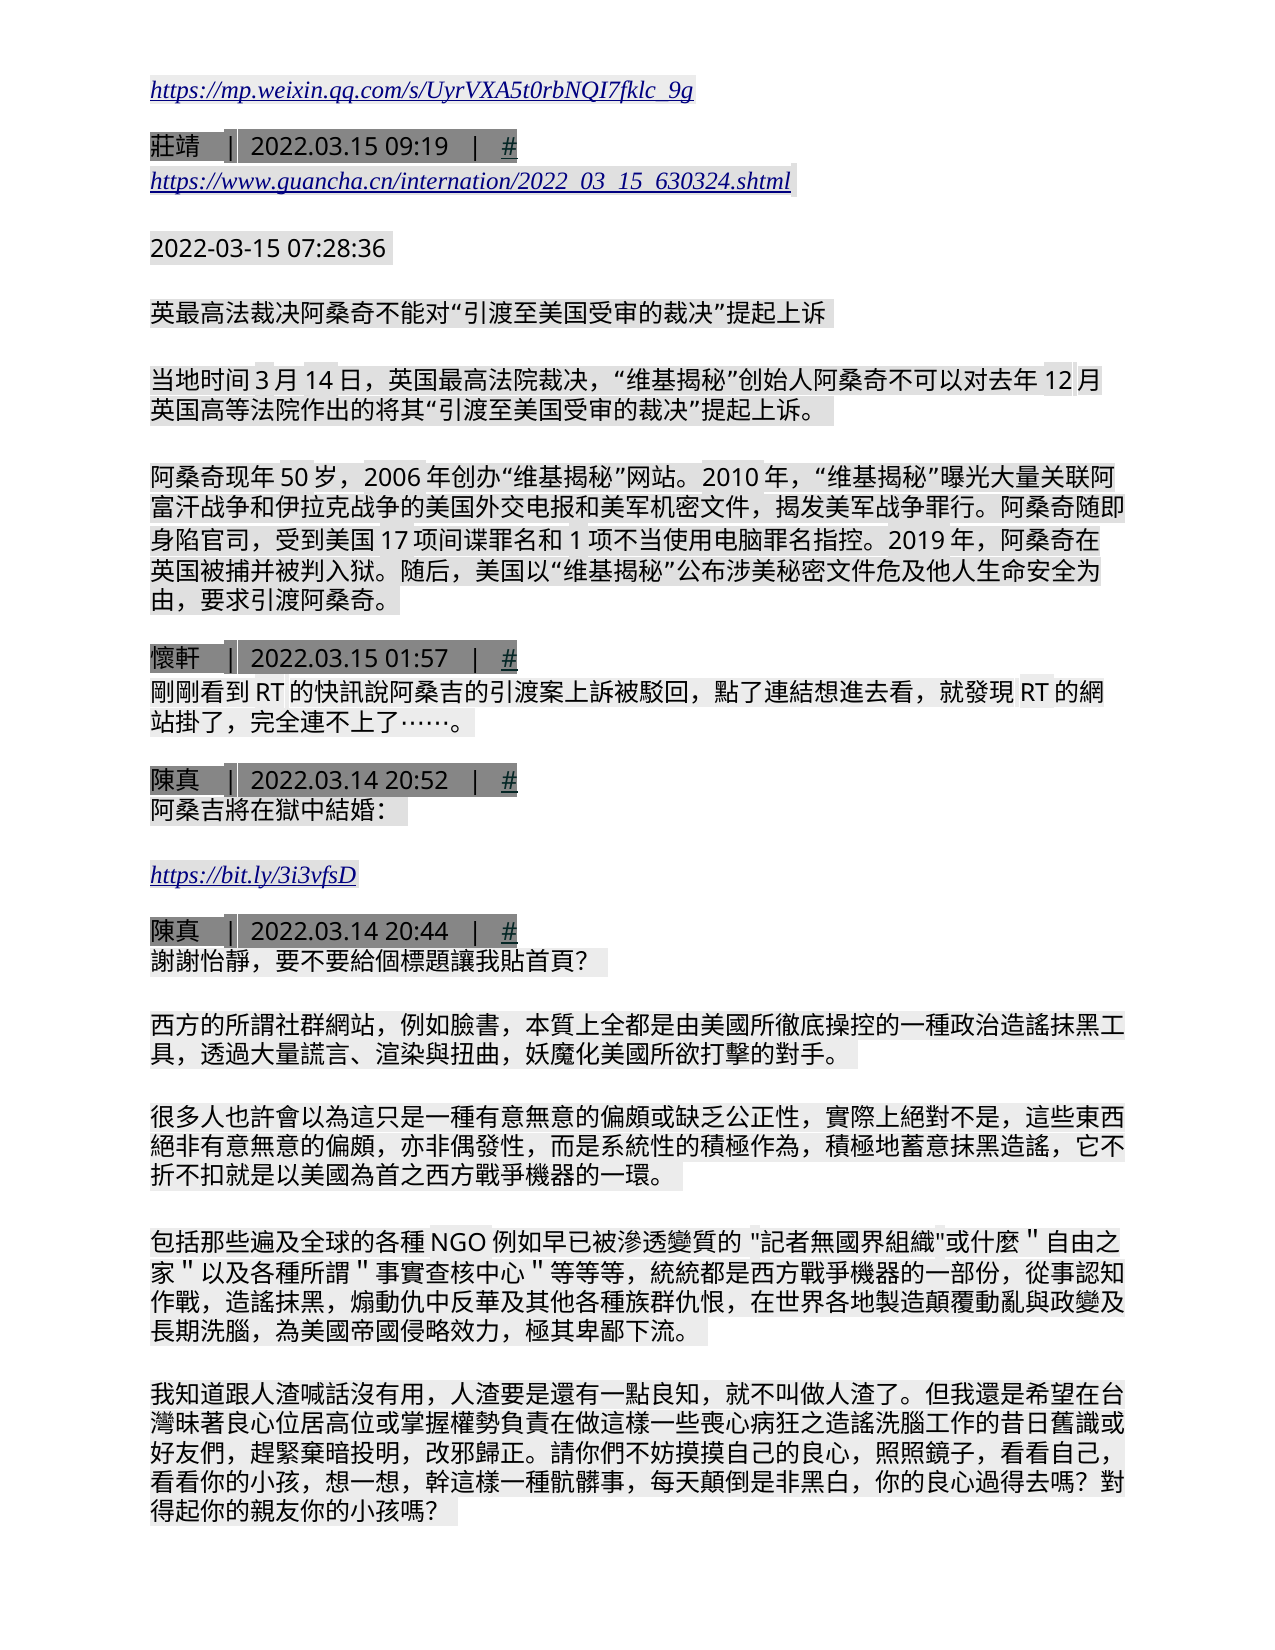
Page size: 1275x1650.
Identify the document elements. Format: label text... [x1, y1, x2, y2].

text https://mp.weixin.qq.com/s/UyrVXA5t0rbNQI7fklc_9g [150, 75, 1125, 104]
text 陳真 | 2022.03.14 20:52 | # [150, 762, 1125, 797]
text 謝謝怡靜，要不要給個標題讓我貼首頁？ 西方的所謂社群網站，例如臉書，本質上全都是由美國所徹底操控的一種政治造謠抹黑工具，透過大量謊言、渲染與扭曲，妖魔化美國所欲打擊的對手。 很多人也許會以為這只是一種有意無意的偏頗或缺乏公正性，實際上絕對不是，這些東西絕非有意無意的偏頗，亦非偶發性，而是系統性的積極作為，積極地蓄意抹黑造謠，它不折不扣就是以美國為首之西方戰爭機器的一環。 包括那些遍及全球的各種NGO例如早已被滲透變質的 "記者無國界組織"或什麼＂自由之家＂以及各種所謂＂事實查核中心＂等等等，統統都是西方戰爭機器的一部份，從事認知作戰，造謠抹黑，煽動仇中反華及其他各種族群仇恨，在世界各地製造顛覆動亂與政變及長期洗腦，為美國帝國侵略效力，極其卑鄙下流。 我知道跟人渣喊話沒有用，人渣要是還有一點良知，就不叫做人渣了。但我還是希望在台灣昧著良心位居高位或掌握權勢負責在做這樣一些喪心病狂之造謠洗腦工作的昔日舊識或好友們，趕緊棄暗投明，改邪歸正。請你們不妨摸摸自己的良心，照照鏡子，看看自己，看看你的小孩，想一想，幹這樣一種骯髒事，每天顛倒是非黑白，你的良心過得去嗎？對得起你的親友你的小孩嗎？ 我從不用臉書，因為我不喜歡口舌是非之地，同時我也不相信臉書之類的鬼東西會容許我的存在。 我猜，我平常寫在巴勒網的東西肯定會四處流傳，但是最終還是希望大家回到巴勒網閱讀，因為只有巴勒網才是惟一完整的，其它任何轉載或轉寄全都經過轉寄轉貼者的某種高度篩選或增刪或不當使用，或是省略掉理當屬於某種對話關係之脈絡；尤其是那些在我看來最為重要的風花雪月反倒往往被捨棄，而只一味著重在所謂政治；特別是無關大局的島內藍綠政治，反倒是人們彷彿一切熱情之所在。把我之所作所為，或是把我理解成那樣的人是錯的。我若看重藍綠政治，三十三年前早就已經是個立委，不會至今置身政壇之外。題外話。 言歸正傳，怡靜說普京比較親西方，甚至想加入北約。我覺得這是過度簡略的說法，而且忽略了歷史背景。 跟維根斯坦一樣，我對俄國長年以來有文化上的高度認識與好感，在政治上亦有一定的長年理解。簡單說，普京是個愛國主義者，他不親美也不親中，只親俄，一切政治作為，旨在尋求俄羅斯的壯大。 包括戈巴契夫和提拔普京的葉爾欽，都曾想要加入西方陣營，甚至加入北約。但是，這項戰略企圖早在2000年普京上台之際，事實上就已經可以看出是西方的一場騙局，誘使蘇聯的進一步分裂對立。一如普京當年所說，美國需要的不是盟友，而是附庸。 也就是說，對於一個致力於讓俄羅斯成為大國的人來說，是不可能和美國達成任何結盟關係的，因為美國需要的是任其使喚的走狗，而不是一個企圖與其平起平坐的大國。 普京在2000年初上台之際，確實曾延續葉爾欽加入西方的幻想，但是，這個幻想在短短兩三年或更短時間內便已揚棄。其實，除非是眼睛瞎了或腦袋進水了，否則，任何人擔任俄國領導人，都不可能看不見美國不可能允許一個強大的俄羅斯之存在。我不能確定的是，普京是否真正意識到加入東方，也許才是讓俄國免於西方列強侵略的惟一出路。 [150, 948, 1125, 1560]
text 阿桑吉將在獄中結婚： https://bit.ly/3i3vfsD [150, 797, 1125, 888]
text 剛剛看到RT的快訊說阿桑吉的引渡案上訴被駁回，點了連結想進去看，就發現RT的網站掛了，完全連不上了⋯⋯。 [150, 674, 1125, 737]
text 陳真 | 2022.03.14 20:44 | # [150, 913, 1125, 948]
text https://www.guancha.cn/internation/2022_03_15_630324.shtml 2022-03-15 07:28:36 英最高法裁决阿桑奇不能对“引渡至美国受审的裁决”提起上诉 当地时间3月14日，英国最高法院裁决，“维基揭秘”创始人阿桑奇不可以对去年12月英国高等法院作出的将其“引渡至美国受审的裁决”提起上诉。 阿桑奇现年50岁，2006年创办“维基揭秘”网站。2010年，“维基揭秘”曝光大量关联阿富汗战争和伊拉克战争的美国外交电报和美军机密文件，揭发美军战争罪行。阿桑奇随即身陷官司，受到美国17项间谍罪名和1项不当使用电脑罪名指控。2019年，阿桑奇在英国被捕并被判入狱。随后，美国以“维基揭秘”公布涉美秘密文件危及他人生命安全为由，要求引渡阿桑奇。 [150, 163, 1125, 615]
text 莊靖 | 2022.03.15 09:19 | # [150, 129, 1125, 163]
text 懷軒 | 2022.03.15 01:57 | # [150, 640, 1125, 674]
